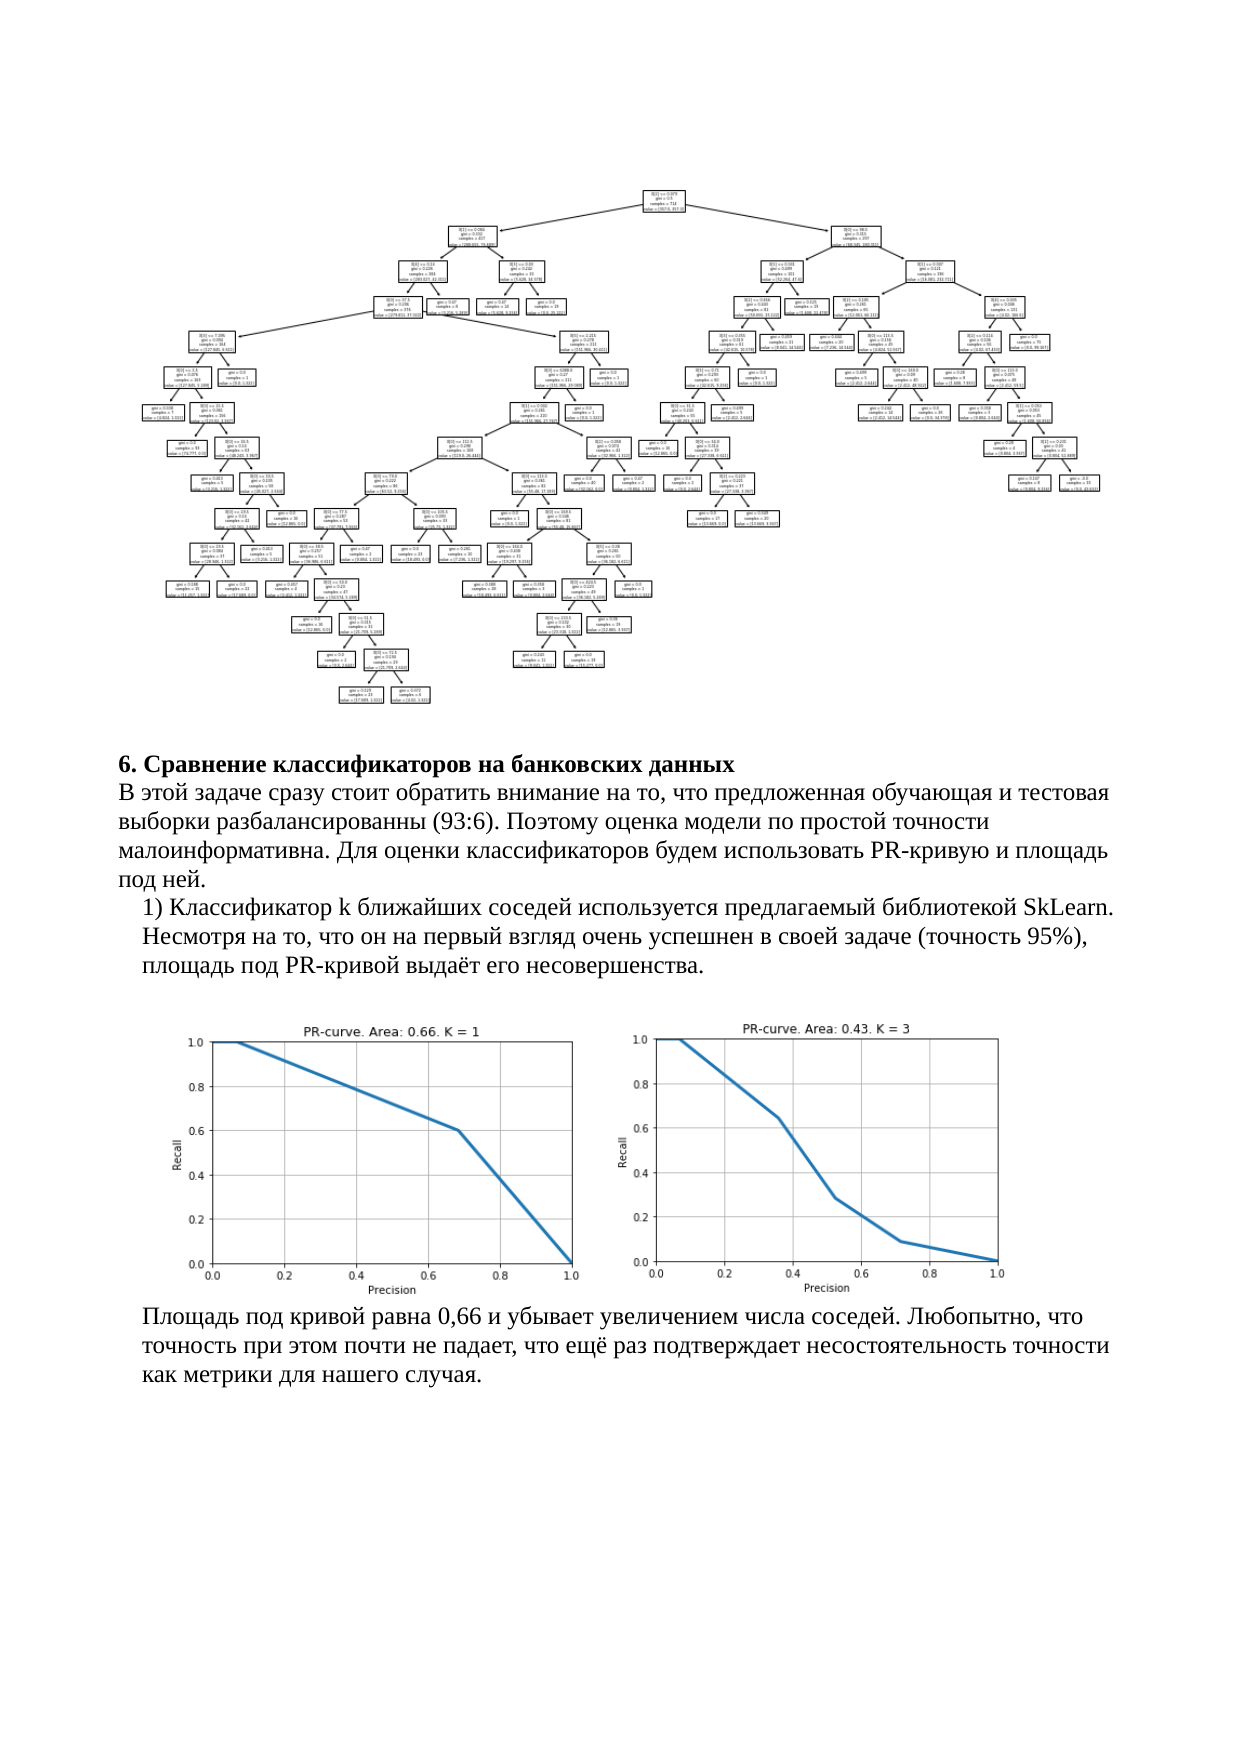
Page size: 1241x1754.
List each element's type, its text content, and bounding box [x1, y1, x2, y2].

picture [130, 176, 1111, 720]
text В этой задаче сразу стоит обратить внимание на то, что предложенная обучающая и тестовая выборки разбалансированны (93:6). Поэтому оценка модели по простой точности малоинформативна. Для оценки классификаторов будем использовать PR-кривую и площадь под ней. [118, 777, 1122, 892]
text 1) Классификатор k ближайших соседей используется предлагаемый библиотекой SkLearn. Несмотря на то, что он на первый взгляд очень успешнен в своей задаче (точность 95%), площадь под PR-кривой выдаёт его несовершенства. [142, 892, 1122, 979]
picture [165, 1019, 588, 1302]
text Площадь под кривой равна 0,66 и убывает увеличением числа соседей. Любопытно, что точность при этом почти не падает, что ещё раз подтверждает несостоятельность точности как метрики для нашего случая. [142, 1007, 1122, 1388]
text 6. Сравнение классификаторов на банковских данных [118, 749, 1122, 777]
picture [611, 1016, 1013, 1300]
